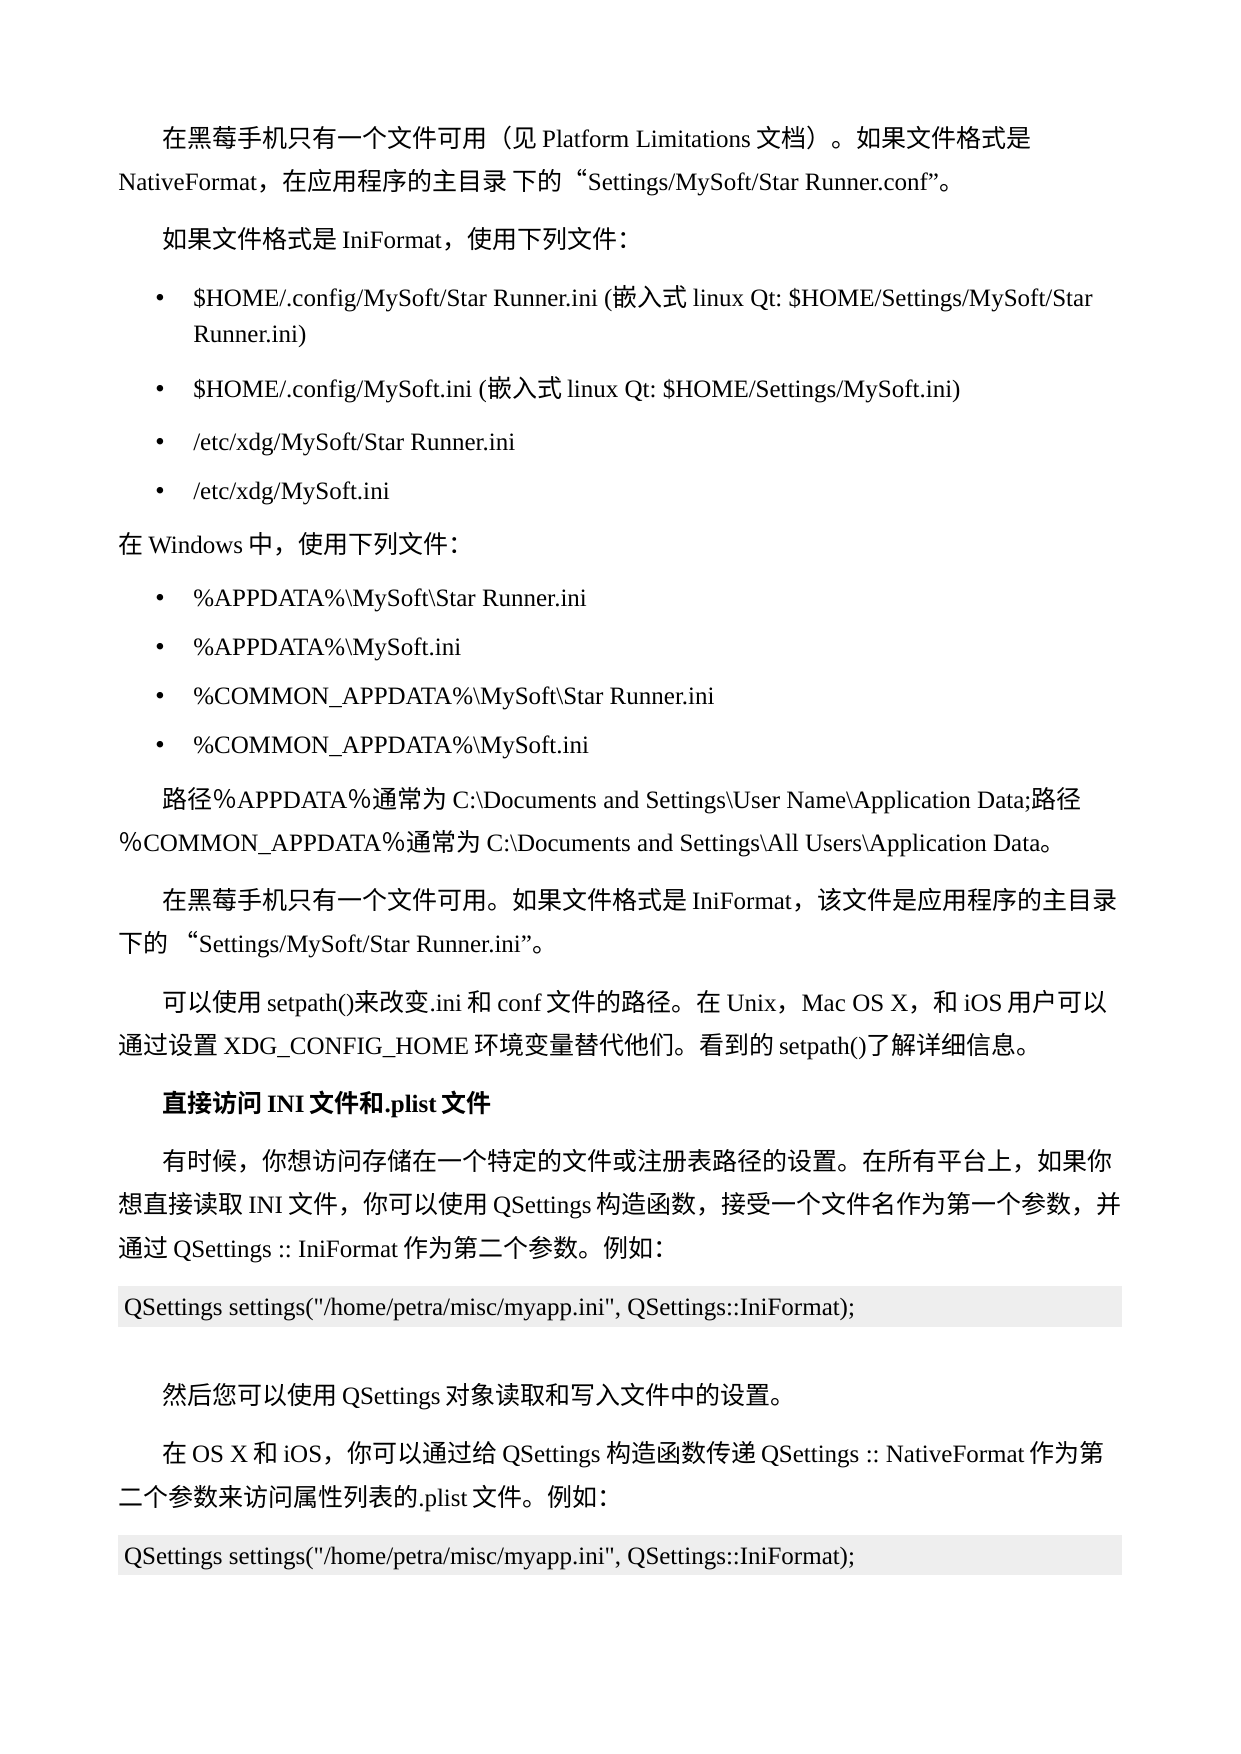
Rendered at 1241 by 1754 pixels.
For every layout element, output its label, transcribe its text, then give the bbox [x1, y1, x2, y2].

list $HOME/.config/MySoft/Star Runner.ini (嵌入式linux Qt: $HOME/Settings/MySoft/Star Runner.ini) [156, 278, 1122, 348]
text 可以使用setpath()来改变.ini和conf文件的路径。在Unix，Mac OS X，和iOS用户可以通过设置XDG_CONFIG_HOME环境变量替代他们。看到的setpath()了解详细信息。 [118, 982, 1122, 1062]
text 如果文件格式是IniFormat，使用下列文件： [118, 219, 1122, 256]
table_header QSettings settings("/home/petra/misc/myapp.ini", QSettings::IniFormat); [118, 1286, 1122, 1327]
text 路径％APPDATA％通常为C:\Documents and Settings\User Name\Application Data;路径％COMMON_APPDATA％通常为C:\Documents and Settings\All Users\Application Data。 [118, 779, 1122, 859]
table_header QSettings settings("/home/petra/misc/myapp.ini", QSettings::IniFormat); [118, 1535, 1122, 1575]
list %COMMON_APPDATA%\MySoft.ini [156, 730, 1122, 759]
text 有时候，你想访问存储在一个特定的文件或注册表路径的设置。在所有平台上，如果你想直接读取INI文件，你可以使用QSettings构造函数，接受一个文件名作为第一个参数，并通过QSettings :: IniFormat作为第二个参数。例如： [118, 1141, 1122, 1264]
text 在黑莓手机只有一个文件可用。如果文件格式是IniFormat，该文件是应用程序的主目录下的 “Settings/MySoft/Star Runner.ini”。 [118, 881, 1122, 960]
text 在Windows中，使用下列文件： [118, 525, 1122, 561]
list $HOME/.config/MySoft.ini (嵌入式linux Qt: $HOME/Settings/MySoft.ini) [156, 369, 1122, 405]
text 然后您可以使用QSettings对象读取和写入文件中的设置。 [118, 1376, 1122, 1412]
list /etc/xdg/MySoft/Star Runner.ini [156, 427, 1122, 455]
text 在黑莓手机只有一个文件可用（见Platform Limitations文档）。如果文件格式是NativeFormat，在应用程序的主目录 下的“Settings/MySoft/Star Runner.conf”。 [118, 118, 1122, 198]
list /etc/xdg/MySoft.ini [156, 476, 1122, 504]
text 在OS X和iOS，你可以通过给QSettings构造函数传递QSettings :: NativeFormat作为第二个参数来访问属性列表的.plist文件。例如： [118, 1434, 1122, 1513]
list %APPDATA%\MySoft\Star Runner.ini [156, 583, 1122, 612]
text 直接访问INI文件和.plist文件 [118, 1083, 1122, 1120]
list %APPDATA%\MySoft.ini [156, 632, 1122, 661]
list %COMMON_APPDATA%\MySoft\Star Runner.ini [156, 681, 1122, 710]
